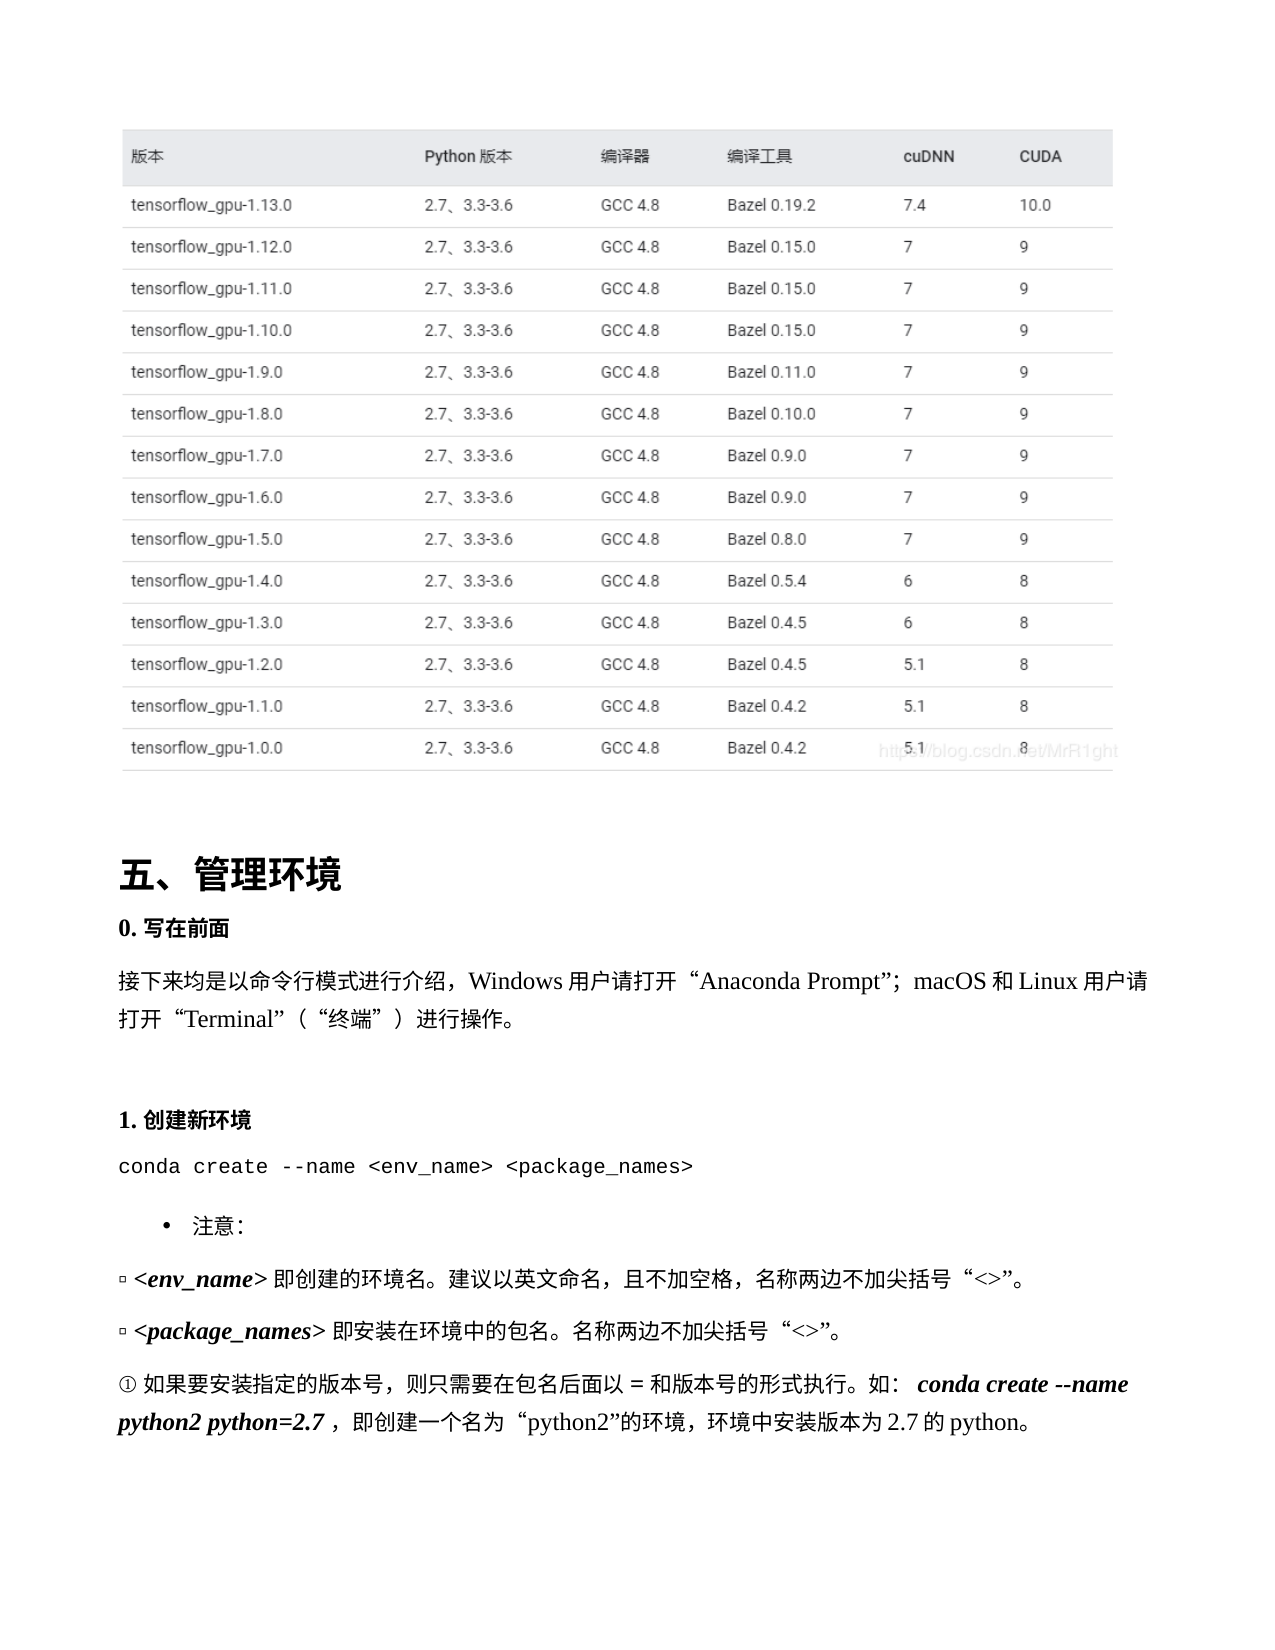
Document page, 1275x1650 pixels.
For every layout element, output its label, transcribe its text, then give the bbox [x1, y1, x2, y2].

text 接下来均是以命令行模式进行介绍，Windows用户请打开“Anaconda Prompt”；macOS和Linux用户请打开“Terminal”（“终端”）进行操作。 [118, 964, 1157, 1033]
subtitle 五、管理环境 [118, 845, 1157, 899]
text 0. 写在前面 [118, 911, 1157, 943]
text ① 如果要安装指定的版本号，则只需要在包名后面以 = 和版本号的形式执行。如： conda create --name python2 python=2.7 ，即创建一个名为“python2”的环境，环境中安装版本为2.7的python。 [118, 1367, 1157, 1436]
text ▫ <package_names> 即安装在环境中的包名。名称两边不加尖括号“<>”。 [118, 1314, 1157, 1346]
picture [118, 118, 1157, 771]
list 注意： [162, 1209, 1157, 1241]
text ▫ <env_name> 即创建的环境名。建议以英文命名，且不加空格，名称两边不加尖括号“<>”。 [118, 1262, 1157, 1293]
text 1. 创建新环境 [118, 1103, 1157, 1135]
text conda create --name <env_name> <package_names> [118, 1156, 1157, 1179]
